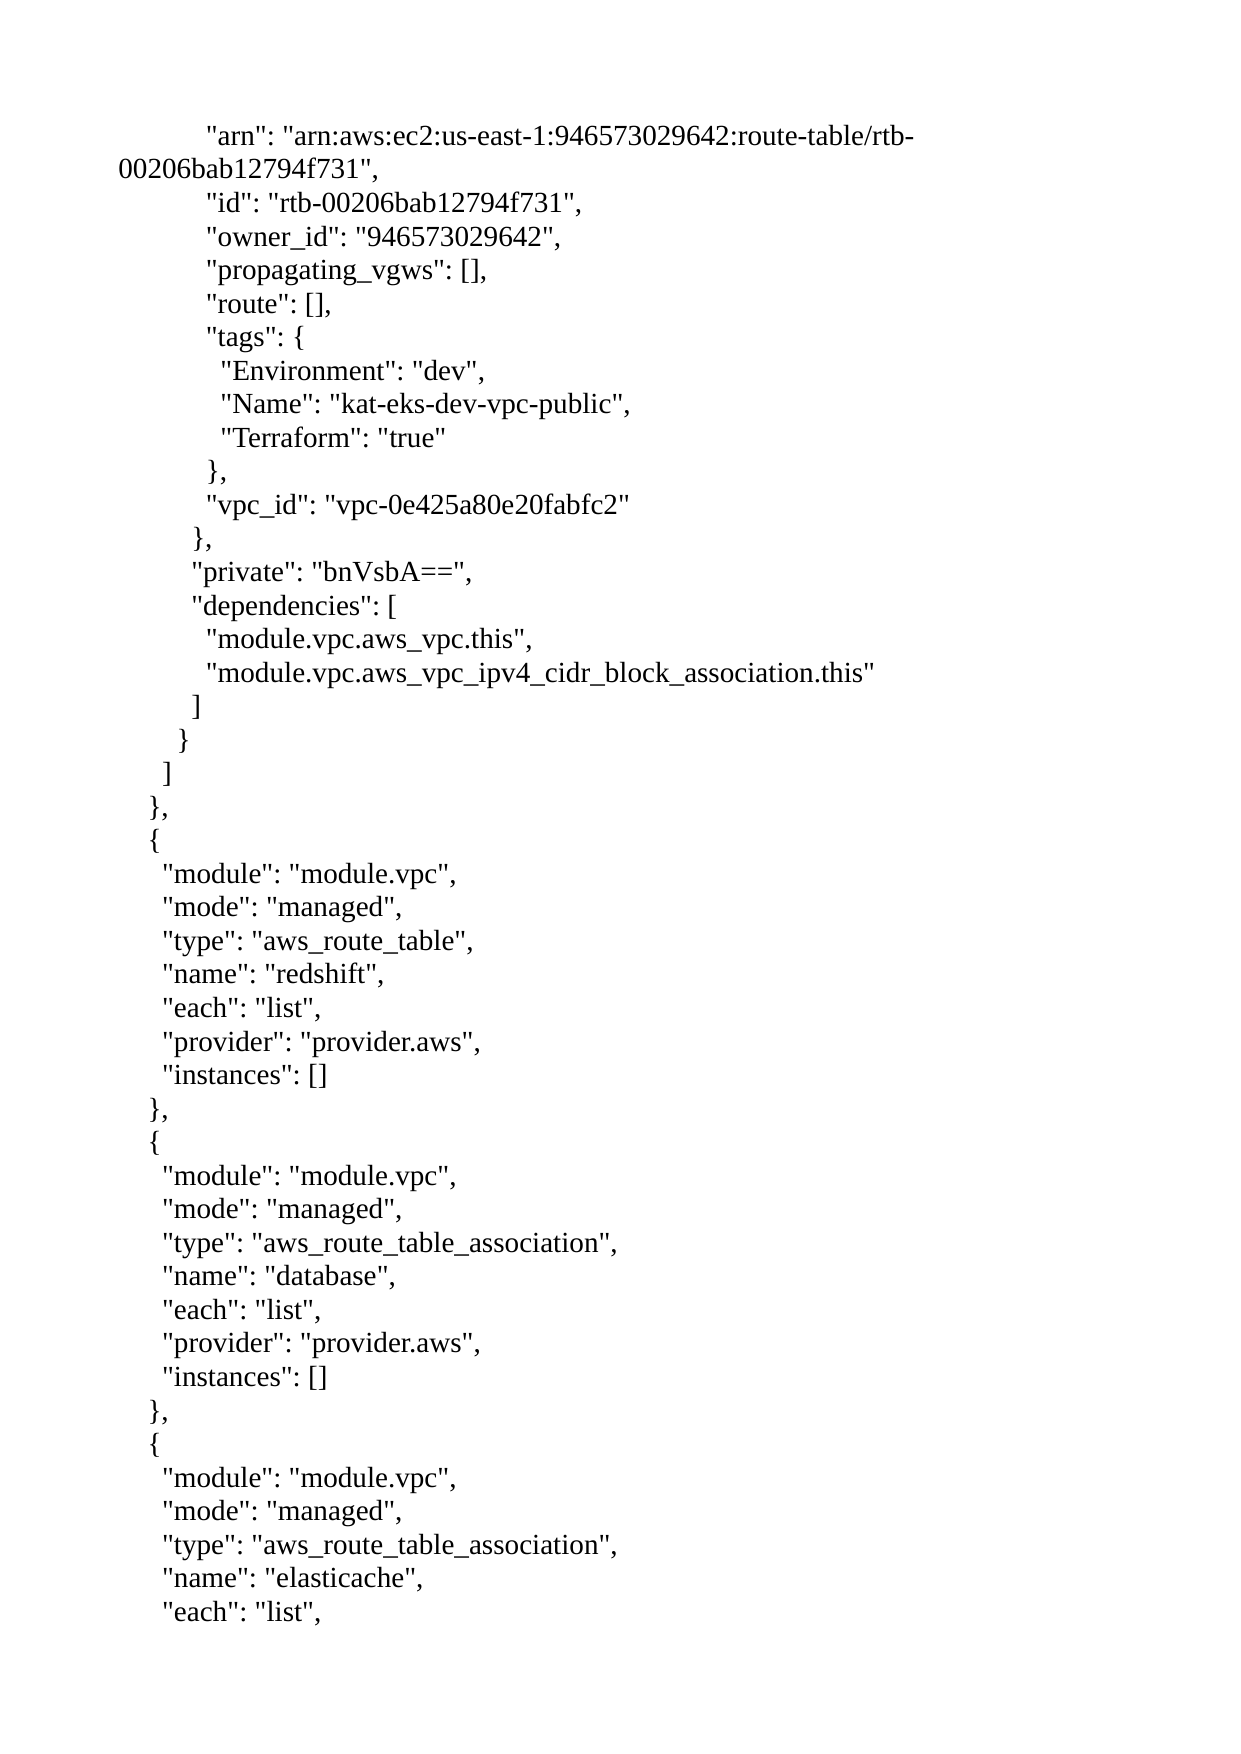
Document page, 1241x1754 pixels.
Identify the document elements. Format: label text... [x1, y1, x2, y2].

text "each": "list", [118, 1292, 1122, 1326]
text }, [118, 521, 1122, 554]
text }, [118, 453, 1122, 487]
text { [118, 1426, 1122, 1460]
text "name": "redshift", [118, 957, 1122, 990]
text "owner_id": "946573029642", [118, 219, 1122, 252]
text "propagating_vgws": [], [118, 252, 1122, 286]
text }, [118, 789, 1122, 822]
text "mode": "managed", [118, 889, 1122, 923]
text "dependencies": [ [118, 588, 1122, 621]
text "module": "module.vpc", [118, 1158, 1122, 1191]
text { [118, 1124, 1122, 1158]
text }, [118, 1091, 1122, 1124]
text "private": "bnVsbA==", [118, 554, 1122, 588]
text { [118, 822, 1122, 856]
text "each": "list", [118, 990, 1122, 1024]
text "type": "aws_route_table", [118, 923, 1122, 957]
text ] [118, 755, 1122, 789]
text }, [118, 1393, 1122, 1426]
text "mode": "managed", [118, 1493, 1122, 1527]
text "tags": { [118, 319, 1122, 353]
text "type": "aws_route_table_association", [118, 1225, 1122, 1258]
text "each": "list", [118, 1594, 1122, 1627]
text ] [118, 688, 1122, 722]
text "module": "module.vpc", [118, 1460, 1122, 1493]
text "Environment": "dev", [118, 353, 1122, 386]
text "vpc_id": "vpc-0e425a80e20fabfc2" [118, 487, 1122, 521]
text "instances": [] [118, 1359, 1122, 1393]
text "Name": "kat-eks-dev-vpc-public", [118, 386, 1122, 420]
text "name": "database", [118, 1258, 1122, 1292]
text "Terraform": "true" [118, 420, 1122, 453]
text "provider": "provider.aws", [118, 1326, 1122, 1359]
text "name": "elasticache", [118, 1560, 1122, 1594]
text "provider": "provider.aws", [118, 1024, 1122, 1057]
text "module.vpc.aws_vpc_ipv4_cidr_block_association.this" [118, 655, 1122, 688]
text "module": "module.vpc", [118, 856, 1122, 889]
text "id": "rtb-00206bab12794f731", [118, 185, 1122, 219]
text "route": [], [118, 286, 1122, 319]
text "arn": "arn:aws:ec2:us-east-1:946573029642:route-table/rtb-00206bab12794f731", [118, 118, 1122, 185]
text "module.vpc.aws_vpc.this", [118, 621, 1122, 655]
text "mode": "managed", [118, 1191, 1122, 1225]
text "type": "aws_route_table_association", [118, 1527, 1122, 1560]
text } [118, 722, 1122, 755]
text "instances": [] [118, 1057, 1122, 1091]
